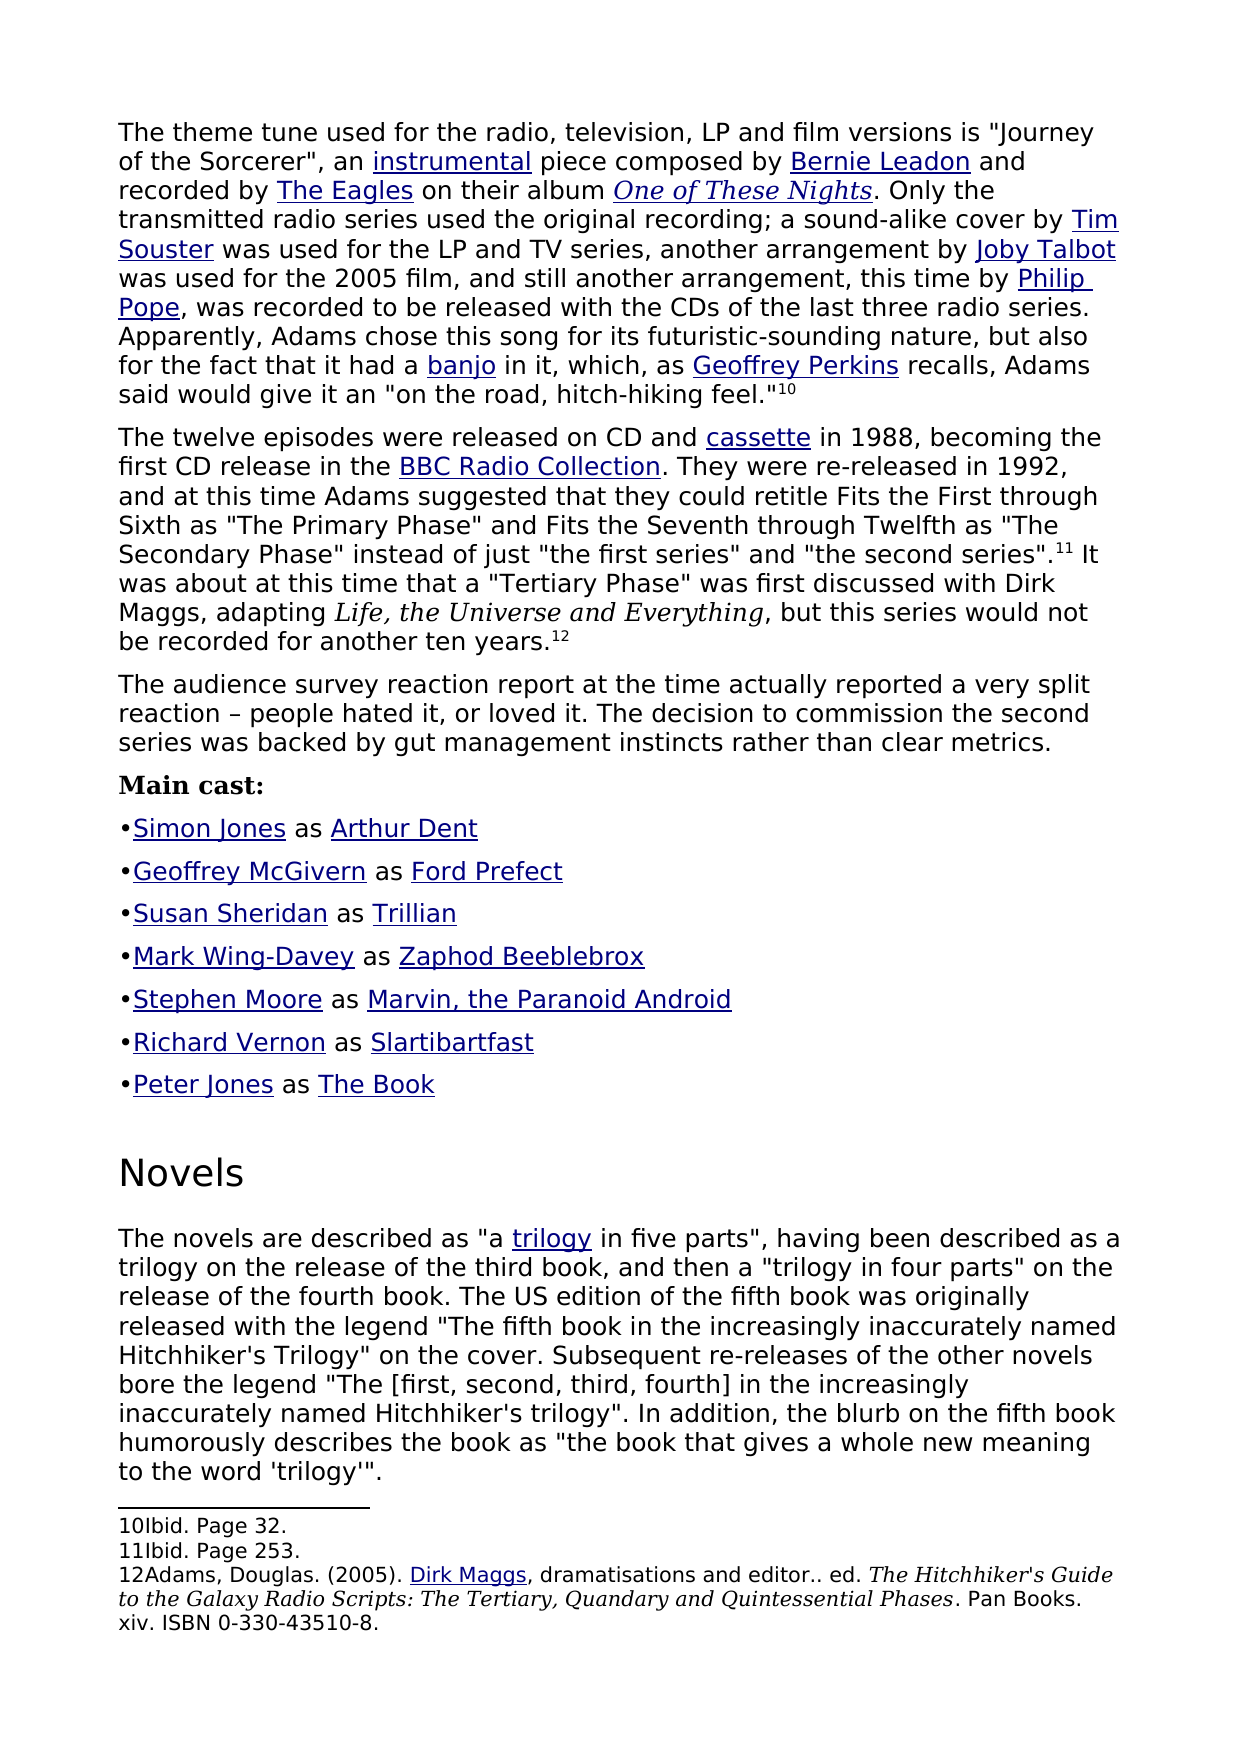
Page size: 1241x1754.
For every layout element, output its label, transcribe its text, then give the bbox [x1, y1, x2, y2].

list Peter Jones as The Book [118, 1070, 1122, 1099]
list Simon Jones as Arthur Dent [118, 814, 1122, 843]
text Adams, Douglas. (2005). Dirk Maggs, dramatisations and editor.. ed. The Hitchhiker's Guide to the Galaxy Radio Scripts: The Tertiary, Quandary and Quintessential Phases. Pan Books. xiv. ISBN 0-330-43510-8. [118, 1563, 1122, 1636]
list Geoffrey McGivern as Ford Prefect [118, 857, 1122, 886]
text Ibid. Page 32. [118, 1514, 1122, 1539]
list Susan Sheridan as Trillian [118, 899, 1122, 929]
subtitle Novels [118, 1152, 1122, 1196]
text Main cast: [118, 771, 1122, 801]
list Mark Wing-Davey as Zaphod Beeblebrox [118, 942, 1122, 971]
text Ibid. Page 253. [118, 1539, 1122, 1563]
text The novels are described as "a trilogy in five parts", having been described as a trilogy on the release of the third book, and then a "trilogy in four parts" on the release of the fourth book. The US edition of the fifth book was originally released with the legend "The fifth book in the increasingly inaccurately named Hitchhiker's Trilogy" on the cover. Subsequent re-releases of the other novels bore the legend "The [first, second, third, fourth] in the increasingly inaccurately named Hitchhiker's trilogy". In addition, the blurb on the fifth book humorously describes the book as "the book that gives a whole new meaning to the word 'trilogy'". [118, 1224, 1122, 1487]
text The audience survey reaction report at the time actually reported a very split reaction – people hated it, or loved it. The decision to commission the second series was backed by gut management instincts rather than clear metrics. [118, 670, 1122, 758]
list Richard Vernon as Slartibartfast [118, 1028, 1122, 1057]
text The twelve episodes were released on CD and cassette in 1988, becoming the first CD release in the BBC Radio Collection. They were re-released in 1992, and at this time Adams suggested that they could retitle Fits the First through Sixth as "The Primary Phase" and Fits the Seventh through Twelfth as "The Secondary Phase" instead of just "the first series" and "the second series". It was about at this time that a "Tertiary Phase" was first discussed with Dirk Maggs, adapting Life, the Universe and Everything, but this series would not be recorded for another ten years. [118, 423, 1122, 657]
text The theme tune used for the radio, television, LP and film versions is "Journey of the Sorcerer", an instrumental piece composed by Bernie Leadon and recorded by The Eagles on their album One of These Nights. Only the transmitted radio series used the original recording; a sound-alike cover by Tim Souster was used for the LP and TV series, another arrangement by Joby Talbot was used for the 2005 film, and still another arrangement, this time by Philip Pope, was recorded to be released with the CDs of the last three radio series. Apparently, Adams chose this song for its futuristic-sounding nature, but also for the fact that it had a banjo in it, which, as Geoffrey Perkins recalls, Adams said would give it an "on the road, hitch-hiking feel." [118, 118, 1122, 410]
list Stephen Moore as Marvin, the Paranoid Android [118, 985, 1122, 1014]
